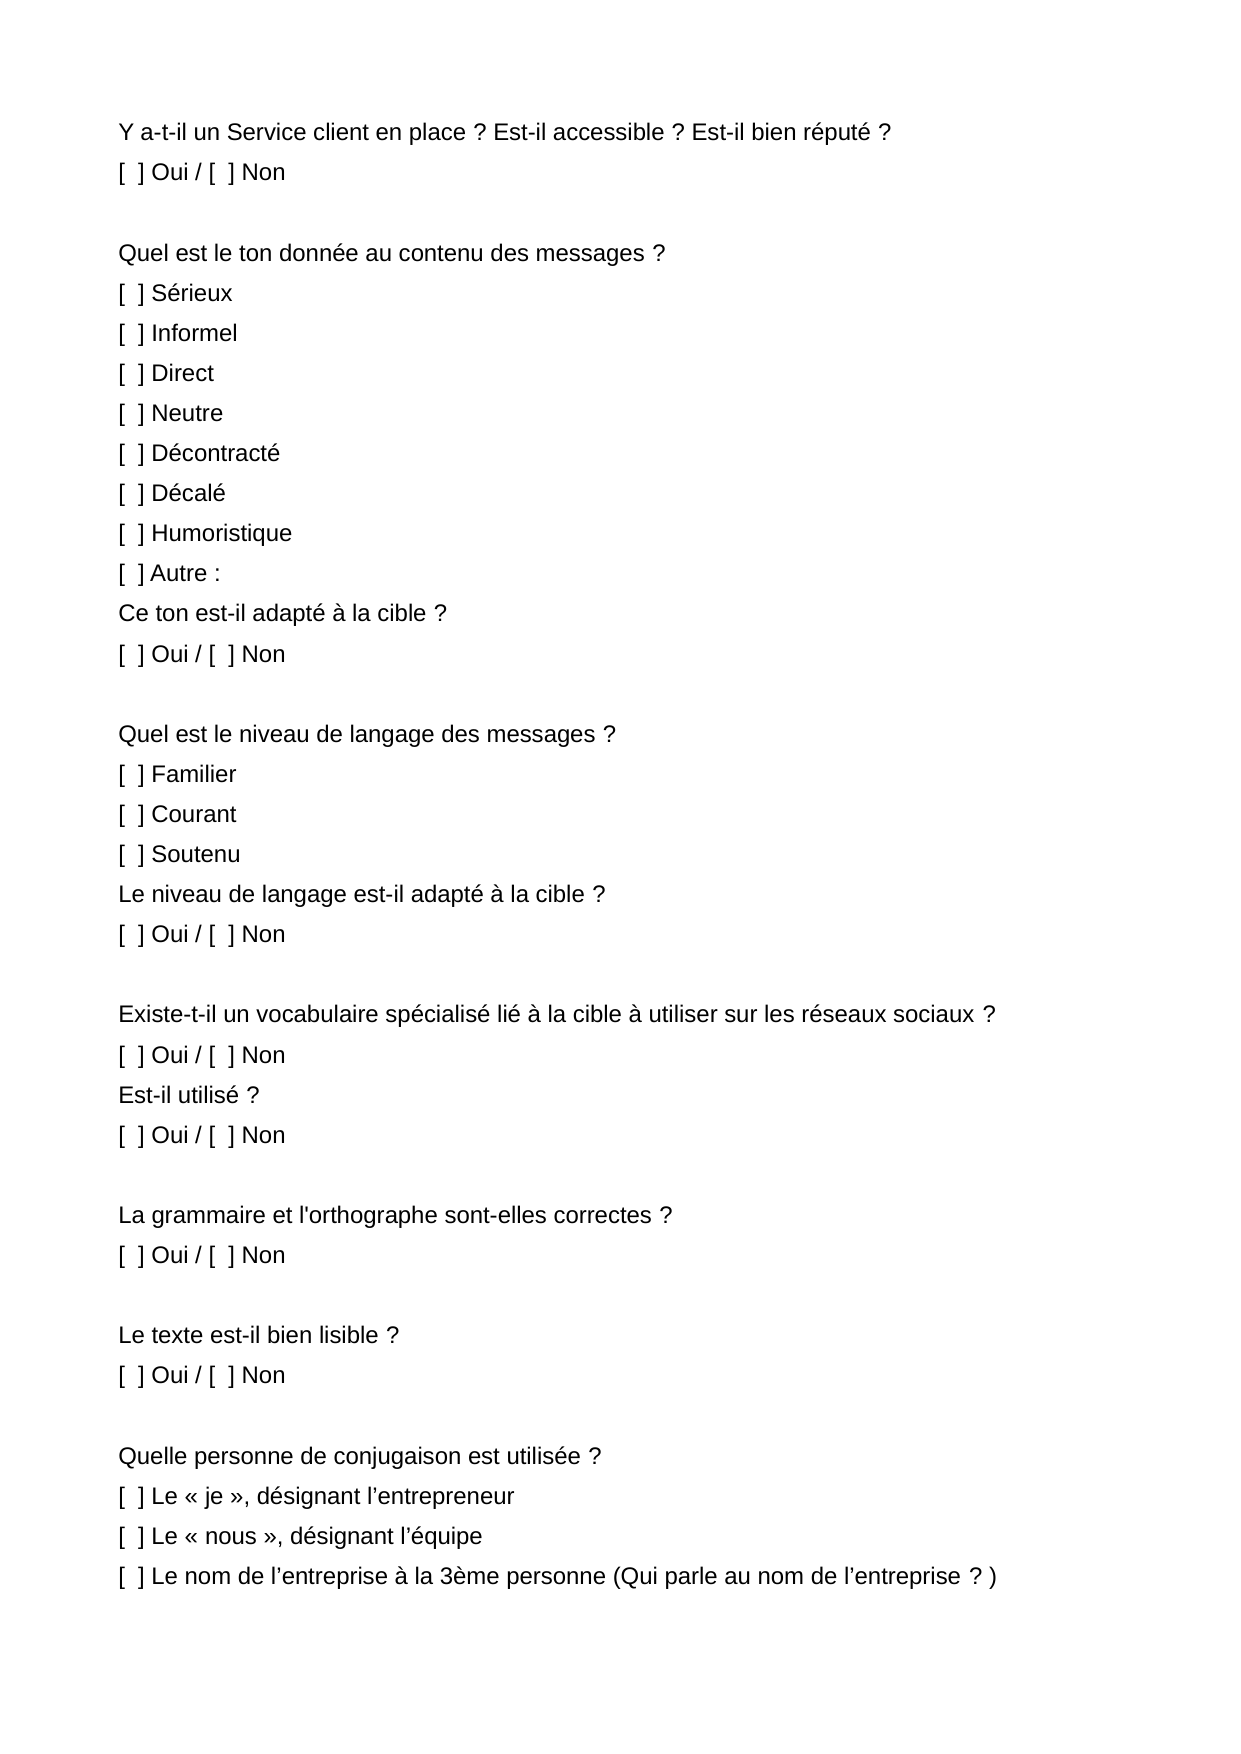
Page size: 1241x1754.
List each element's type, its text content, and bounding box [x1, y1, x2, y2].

text [ ] Décalé [118, 479, 1122, 507]
text [ ] Courant [118, 800, 1122, 827]
text Y a-t-il un Service client en place ? Est-il accessible ? Est-il bien réputé ? [118, 118, 1122, 146]
text [ ] Neutre [118, 399, 1122, 426]
text [ ] Oui / [ ] Non [118, 639, 1122, 667]
text Est-il utilisé ? [118, 1081, 1122, 1108]
text Ce ton est-il adapté à la cible ? [118, 599, 1122, 627]
text La grammaire et l'orthographe sont-elles correctes ? [118, 1201, 1122, 1228]
text Quelle personne de conjugaison est utilisée ? [118, 1442, 1122, 1469]
text [ ] Direct [118, 359, 1122, 386]
text [ ] Autre : [118, 559, 1122, 587]
text [ ] Oui / [ ] Non [118, 1361, 1122, 1389]
text [ ] Humoristique [118, 519, 1122, 547]
text [ ] Décontracté [118, 439, 1122, 467]
text [ ] Le « je », désignant l’entrepreneur [118, 1482, 1122, 1509]
text [ ] Le nom de l’entreprise à la 3ème personne (Qui parle au nom de l’entreprise ? ) [118, 1562, 1122, 1589]
text [ ] Informel [118, 319, 1122, 346]
text [ ] Oui / [ ] Non [118, 158, 1122, 186]
text Quel est le ton donnée au contenu des messages ? [118, 238, 1122, 266]
text Existe-t-il un vocabulaire spécialisé lié à la cible à utiliser sur les réseaux sociaux ? [118, 1000, 1122, 1028]
text [ ] Oui / [ ] Non [118, 920, 1122, 948]
text Le niveau de langage est-il adapté à la cible ? [118, 880, 1122, 908]
text [ ] Oui / [ ] Non [118, 1041, 1122, 1068]
text [ ] Soutenu [118, 840, 1122, 868]
text Le texte est-il bien lisible ? [118, 1321, 1122, 1349]
text [ ] Sérieux [118, 278, 1122, 306]
text [ ] Oui / [ ] Non [118, 1241, 1122, 1269]
text Quel est le niveau de langage des messages ? [118, 720, 1122, 747]
text [ ] Le « nous », désignant l’équipe [118, 1522, 1122, 1549]
text [ ] Familier [118, 760, 1122, 787]
text [ ] Oui / [ ] Non [118, 1121, 1122, 1148]
